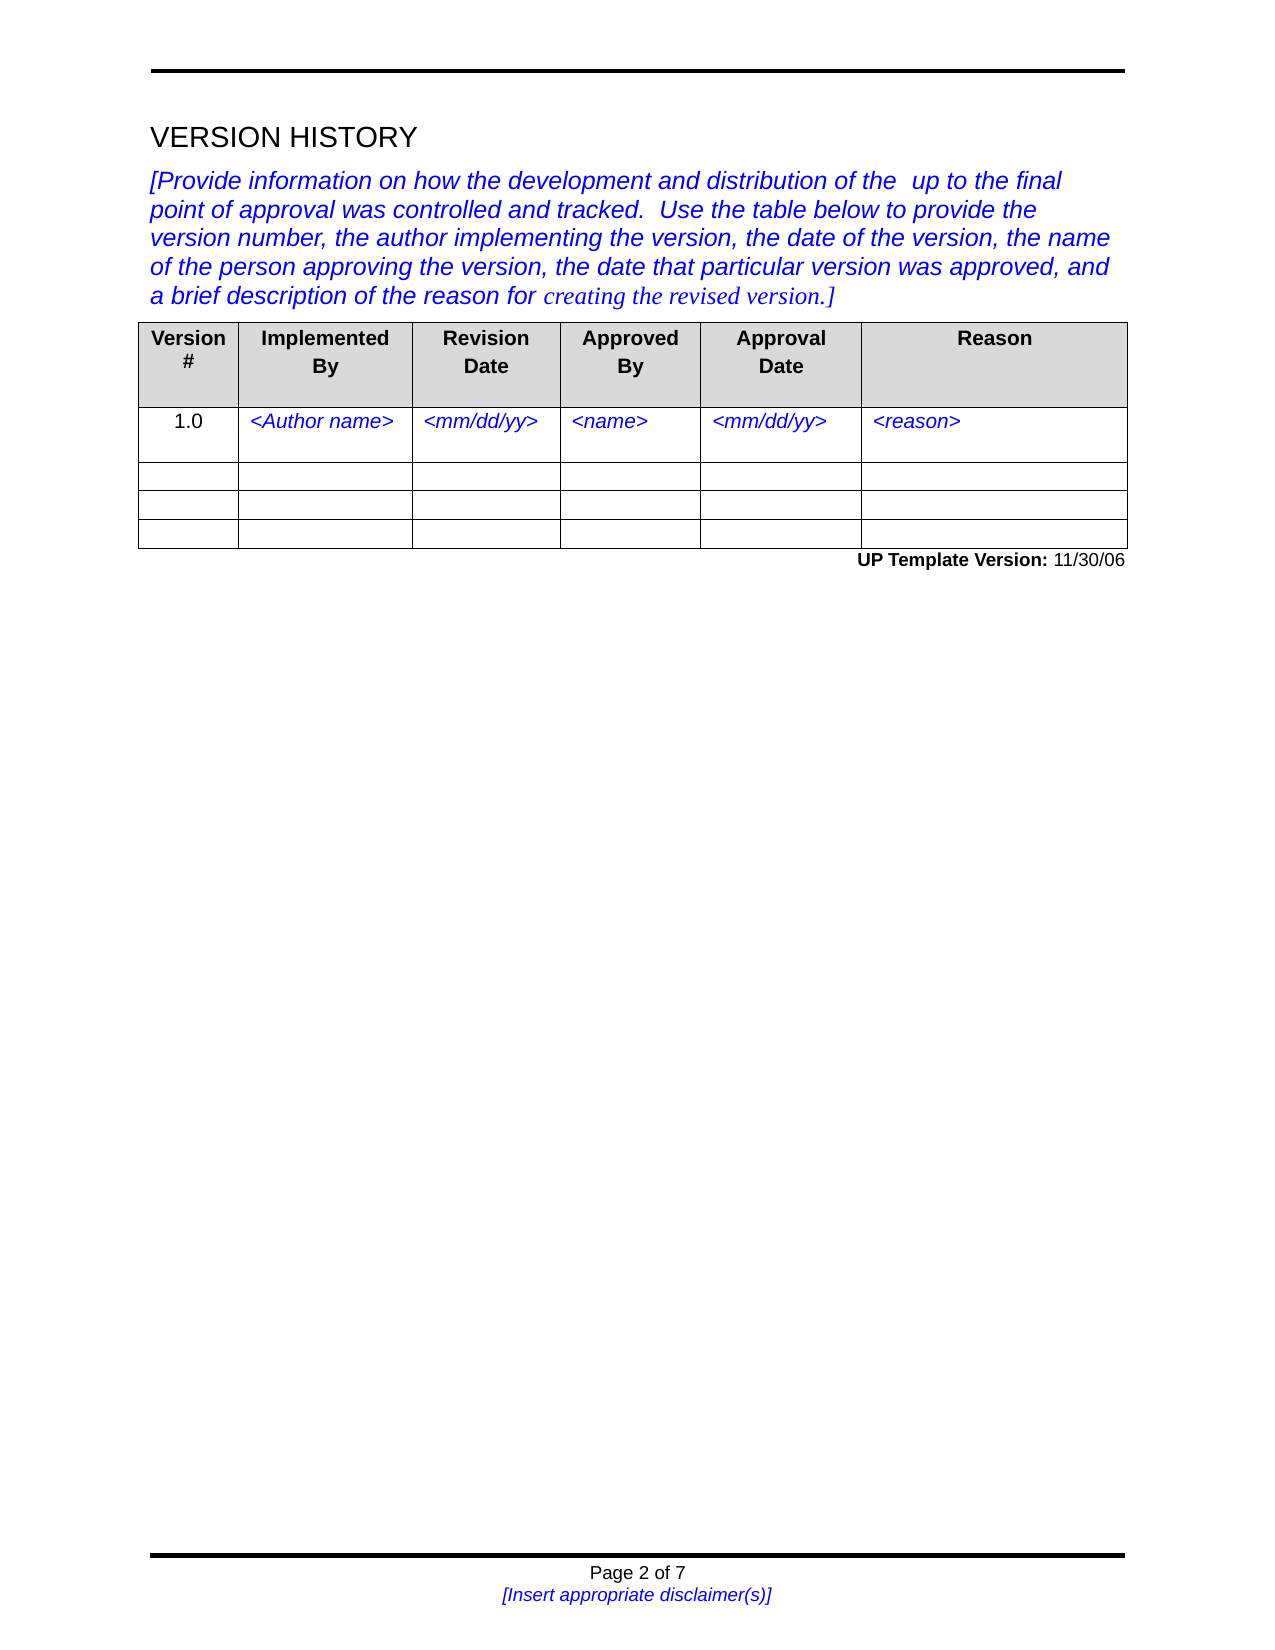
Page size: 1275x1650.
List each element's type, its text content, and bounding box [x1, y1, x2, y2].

table_cell [139, 463, 238, 490]
table_cell [561, 520, 700, 548]
table_cell [239, 463, 412, 490]
table_header Implemented By [239, 323, 412, 407]
table_cell [561, 463, 700, 490]
text UP Template Version: 11/30/06 [150, 549, 1125, 570]
table_cell [862, 491, 1127, 519]
table_cell [862, 520, 1127, 548]
table_cell [139, 491, 238, 519]
subtitle VERSION HISTORY [150, 120, 1125, 153]
table_cell [413, 491, 560, 519]
table_cell [139, 520, 238, 548]
table_cell [413, 463, 560, 490]
table_cell <mm/dd/yy> [701, 408, 861, 462]
table_cell [701, 463, 861, 490]
table_cell [413, 520, 560, 548]
table_cell <mm/dd/yy> [413, 408, 560, 462]
table_cell 1.0 [139, 408, 238, 462]
text [Provide information on how the development and distribution of the up to the final point of approval was controlled and tracked. Use the table below to provide the version number, the author implementing the version, the date of the version, the name of the person approving the version, the date that particular version was approved, and a brief description of the reason for creating the revised version.] [150, 166, 1125, 310]
table_header Version # [139, 323, 238, 407]
table_header Approval Date [701, 323, 861, 407]
table_header Approved By [561, 323, 700, 407]
table_cell <Author name> [239, 408, 412, 462]
table_cell [862, 463, 1127, 490]
table_header Revision Date [413, 323, 560, 407]
table_cell [701, 520, 861, 548]
table_cell [561, 491, 700, 519]
table_cell [701, 491, 861, 519]
table_cell [239, 491, 412, 519]
table_header Reason [862, 323, 1127, 407]
table_cell <name> [561, 408, 700, 462]
table_cell [239, 520, 412, 548]
table_cell <reason> [862, 408, 1127, 462]
